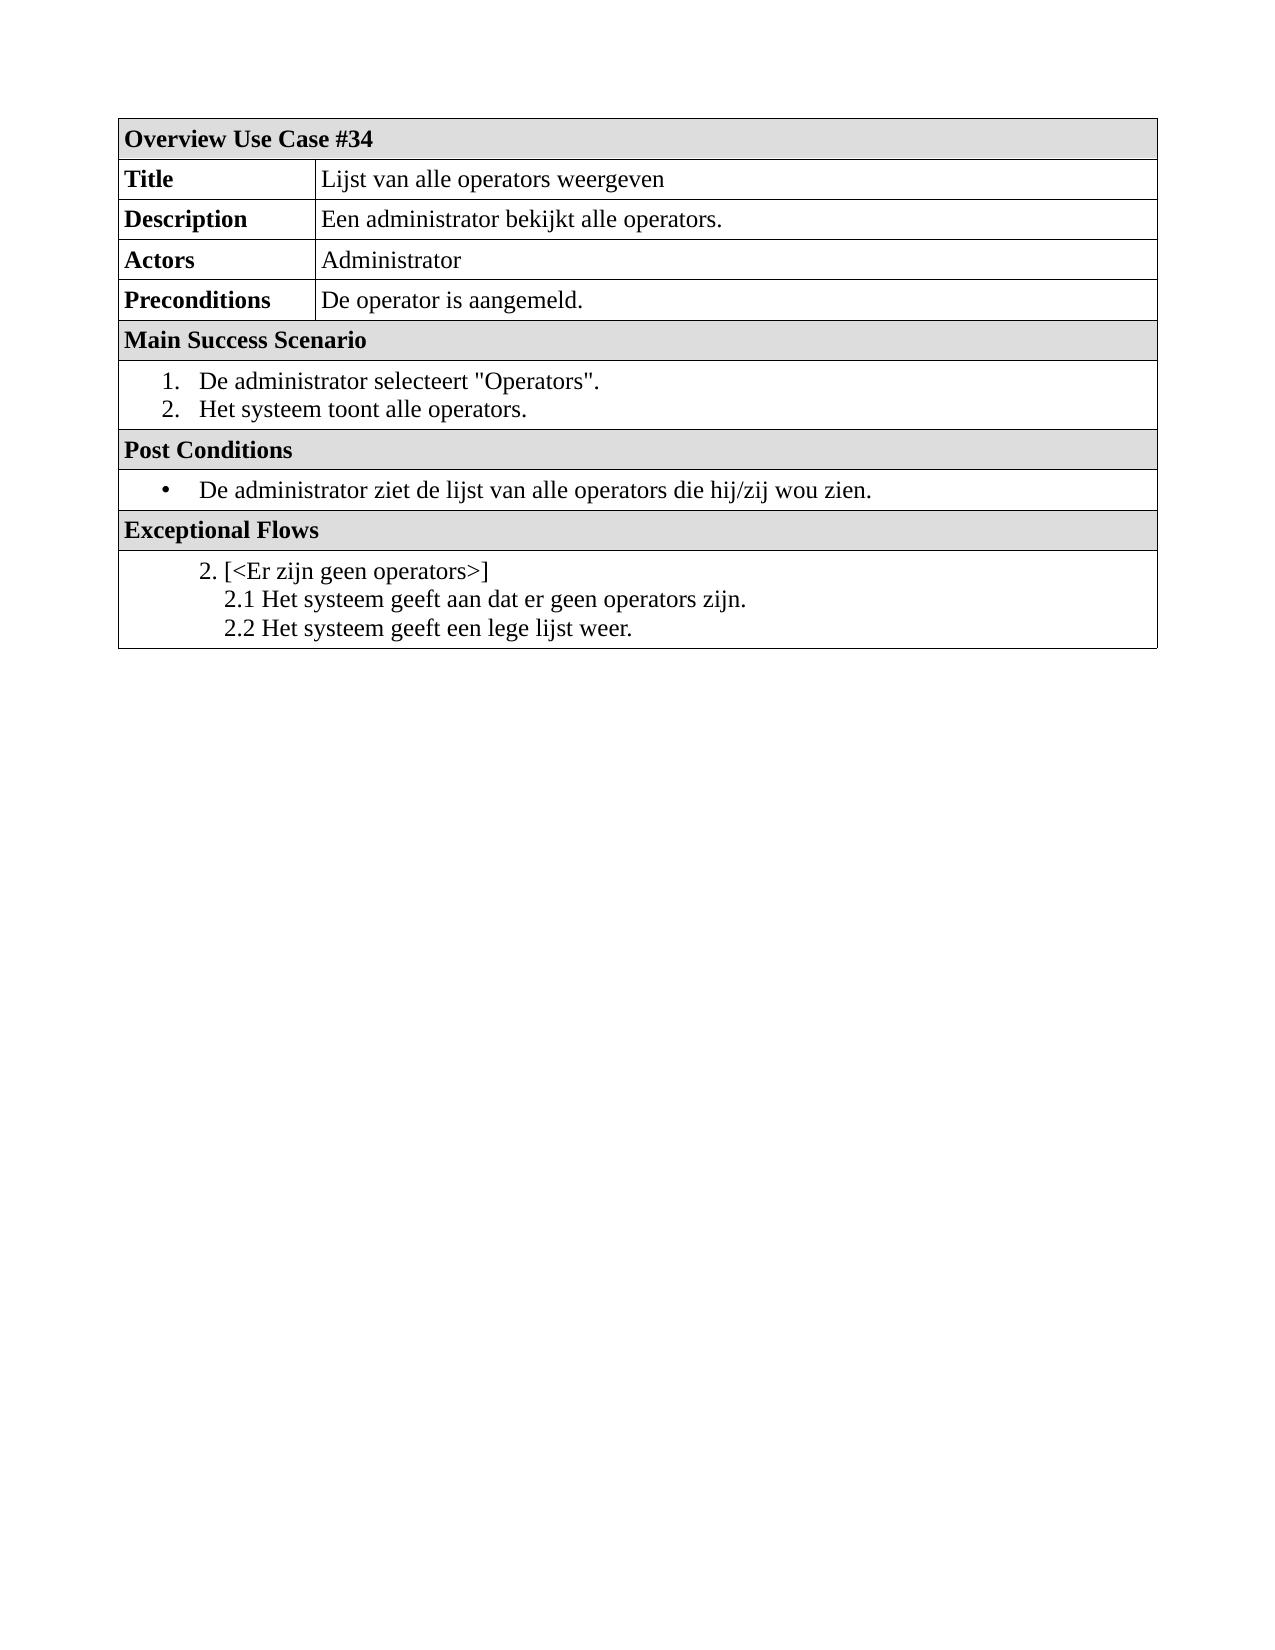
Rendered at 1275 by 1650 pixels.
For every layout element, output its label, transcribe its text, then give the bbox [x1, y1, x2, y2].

table_cell De administrator ziet de lijst van alle operators die hij/zij wou zien. [119, 470, 1157, 510]
table_header Overview Use Case #34 [119, 119, 1157, 158]
table_cell Description [119, 200, 315, 239]
table_cell Exceptional Flows [119, 511, 1157, 550]
table_cell Lijst van alle operators weergeven [316, 160, 1157, 199]
table_cell 2. [<Er zijn geen operators>] 2.1 Het systeem geeft aan dat er geen operators zijn. 2.2 Het systeem geeft een lege lijst weer. [119, 551, 1157, 648]
table_cell Main Success Scenario [119, 321, 1157, 360]
table_cell Een administrator bekijkt alle operators. [316, 200, 1157, 239]
table_cell Title [119, 160, 315, 199]
table_cell Actors [119, 240, 315, 279]
table_cell De operator is aangemeld. [316, 280, 1157, 320]
table_cell De administrator selecteert "Operators". Het systeem toont alle operators. [119, 361, 1157, 429]
table_cell Post Conditions [119, 430, 1157, 469]
table_cell Preconditions [119, 280, 315, 320]
table_cell Administrator [316, 240, 1157, 279]
